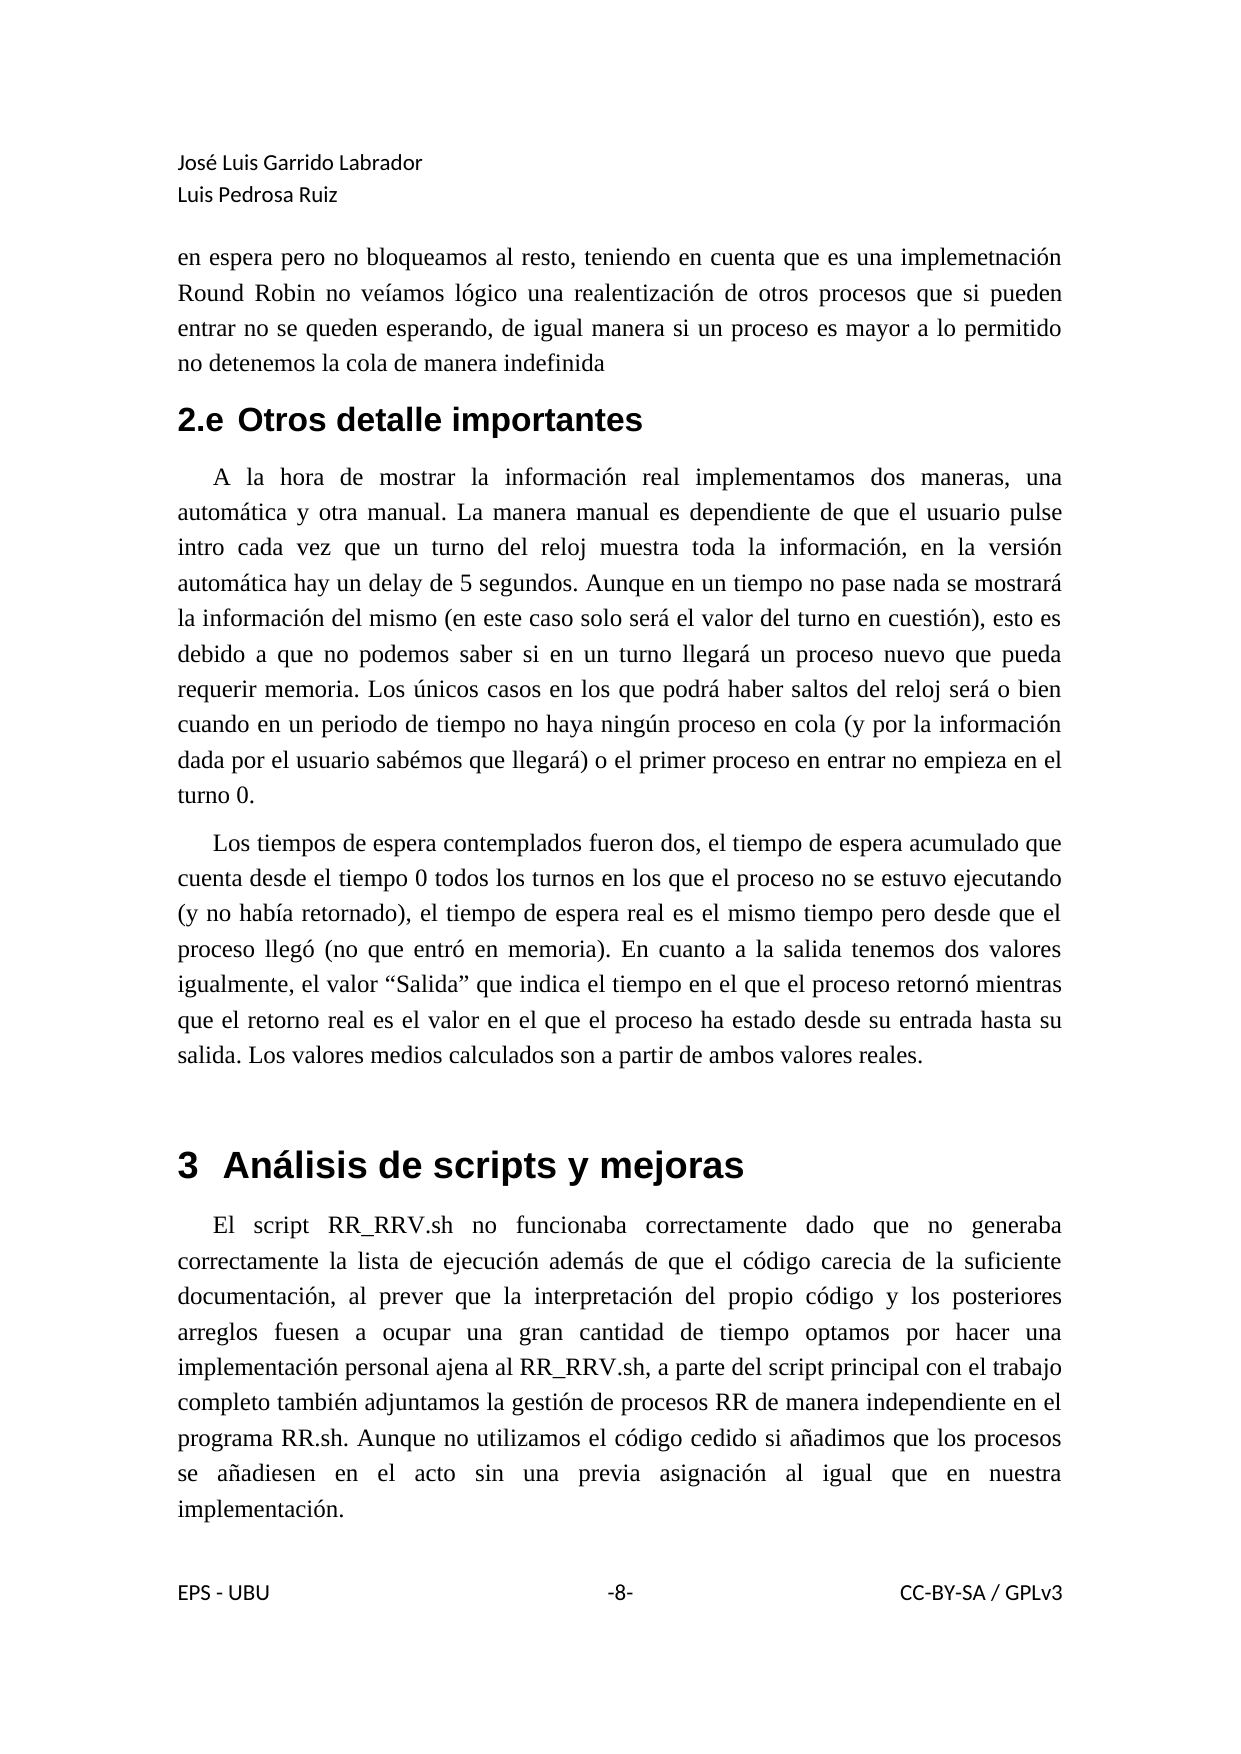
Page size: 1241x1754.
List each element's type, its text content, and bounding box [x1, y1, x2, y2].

text El script RR_RRV.sh no funcionaba correctamente dado que no generaba correctamente la lista de ejecución además de que el código carecia de la suficiente documentación, al prever que la interpretación del propio código y los posteriores arreglos fuesen a ocupar una gran cantidad de tiempo optamos por hacer una implementación personal ajena al RR_RRV.sh, a parte del script principal con el trabajo completo también adjuntamos la gestión de procesos RR de manera independiente en el programa RR.sh. Aunque no utilizamos el código cedido si añadimos que los procesos se añadiesen en el acto sin una previa asignación al igual que en nuestra implementación. [177, 1205, 1063, 1524]
text A la hora de mostrar la información real implementamos dos maneras, una automática y otra manual. La manera manual es dependiente de que el usuario pulse intro cada vez que un turno del reloj muestra toda la información, en la versión automática hay un delay de 5 segundos. Aunque en un tiempo no pase nada se mostrará la información del mismo (en este caso solo será el valor del turno en cuestión), esto es debido a que no podemos saber si en un turno llegará un proceso nuevo que pueda requerir memoria. Los únicos casos en los que podrá haber saltos del reloj será o bien cuando en un periodo de tiempo no haya ningún proceso en cola (y por la información dada por el usuario sabémos que llegará) o el primer proceso en entrar no empieza en el turno 0. [177, 457, 1063, 811]
subtitle Otros detalle importantes [177, 400, 1063, 438]
subtitle Análisis de scripts y mejoras [177, 1143, 1063, 1186]
text en espera pero no bloqueamos al resto, teniendo en cuenta que es una implemetnación Round Robin no veíamos lógico una realentización de otros procesos que si pueden entrar no se queden esperando, de igual manera si un proceso es mayor a lo permitido no detenemos la cola de manera indefinida [177, 237, 1063, 379]
text Los tiempos de espera contemplados fueron dos, el tiempo de espera acumulado que cuenta desde el tiempo 0 todos los turnos en los que el proceso no se estuvo ejecutando (y no había retornado), el tiempo de espera real es el mismo tiempo pero desde que el proceso llegó (no que entró en memoria). En cuanto a la salida tenemos dos valores igualmente, el valor “Salida” que indica el tiempo en el que el proceso retornó mientras que el retorno real es el valor en el que el proceso ha estado desde su entrada hasta su salida. Los valores medios calculados son a partir de ambos valores reales. [177, 823, 1063, 1071]
